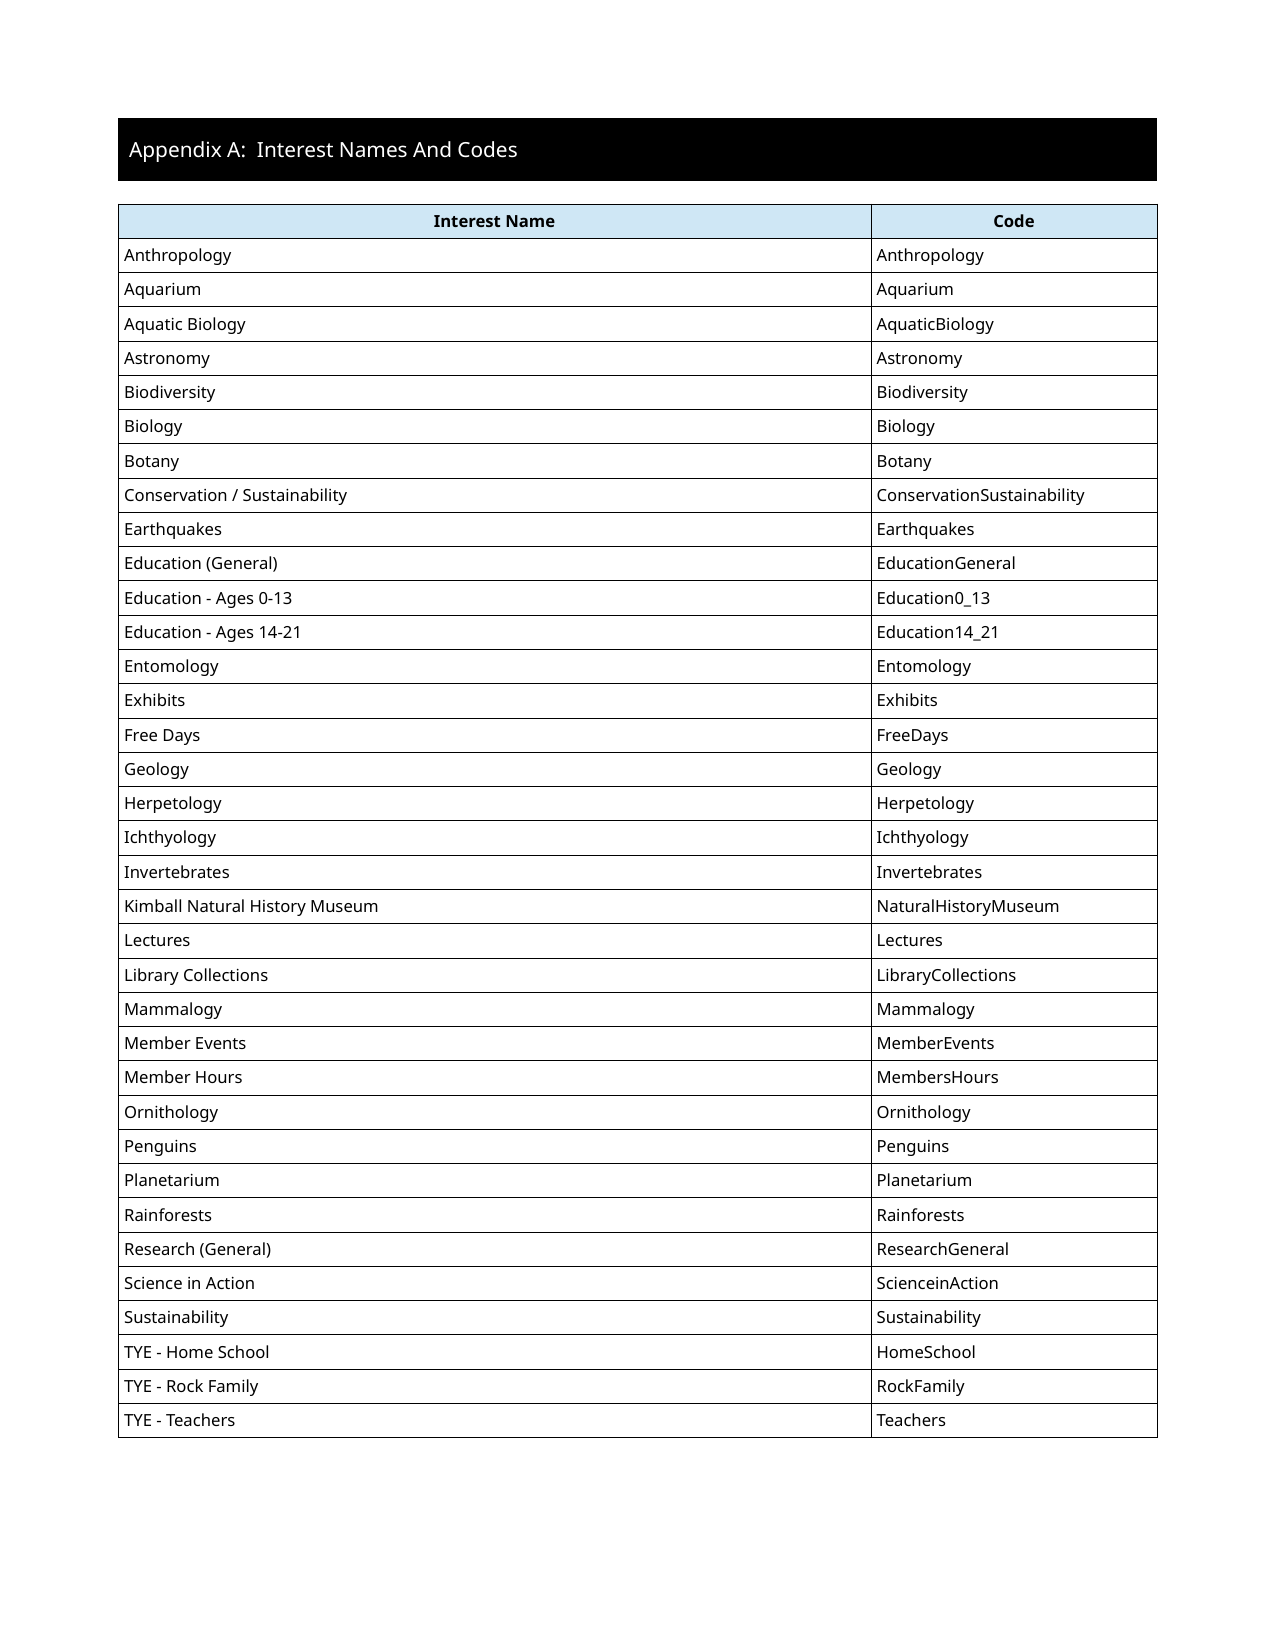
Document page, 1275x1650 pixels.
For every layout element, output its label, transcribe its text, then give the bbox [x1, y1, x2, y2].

table_cell Anthropology [872, 239, 1157, 272]
table_cell Biodiversity [119, 376, 871, 409]
table_cell Member Events [119, 1027, 871, 1060]
table_cell Member Hours [119, 1061, 871, 1094]
table_cell Earthquakes [119, 513, 871, 546]
table_cell Anthropology [119, 239, 871, 272]
table_cell Botany [119, 444, 871, 478]
table_cell NaturalHistoryMuseum [872, 890, 1157, 923]
table_cell Biology [872, 410, 1157, 443]
table_cell Astronomy [119, 342, 871, 375]
table_header Code [872, 205, 1157, 238]
table_cell Mammalogy [872, 993, 1157, 1026]
table_cell Ichthyology [872, 821, 1157, 854]
table_cell Education - Ages 0-13 [119, 581, 871, 615]
table_cell Penguins [119, 1130, 871, 1163]
table_cell ResearchGeneral [872, 1233, 1157, 1266]
table_cell Teachers [872, 1404, 1157, 1437]
table_cell Planetarium [872, 1164, 1157, 1197]
table_cell Astronomy [872, 342, 1157, 375]
table_cell Aquarium [872, 273, 1157, 306]
table_cell HomeSchool [872, 1335, 1157, 1369]
table_cell Lectures [872, 924, 1157, 957]
table_cell Conservation / Sustainability [119, 479, 871, 512]
table_cell Biodiversity [872, 376, 1157, 409]
table_cell ScienceinAction [872, 1267, 1157, 1300]
table_header Interest Name [119, 205, 871, 238]
table_cell FreeDays [872, 719, 1157, 752]
table_cell Ornithology [872, 1096, 1157, 1129]
table_cell Earthquakes [872, 513, 1157, 546]
table_cell Botany [872, 444, 1157, 478]
table_cell Biology [119, 410, 871, 443]
table_cell TYE - Rock Family [119, 1370, 871, 1403]
table_cell Education - Ages 14-21 [119, 616, 871, 649]
table_cell Kimball Natural History Museum [119, 890, 871, 923]
table_cell Library Collections [119, 959, 871, 992]
table_cell AquaticBiology [872, 307, 1157, 341]
table_cell Free Days [119, 719, 871, 752]
table_cell Entomology [119, 650, 871, 683]
table_cell Herpetology [119, 787, 871, 820]
table_cell Planetarium [119, 1164, 871, 1197]
table_cell LibraryCollections [872, 959, 1157, 992]
table_cell Herpetology [872, 787, 1157, 820]
table_cell Lectures [119, 924, 871, 957]
table_cell Exhibits [872, 684, 1157, 717]
table_cell Sustainability [872, 1301, 1157, 1334]
table_cell Ichthyology [119, 821, 871, 854]
table_cell Rainforests [119, 1198, 871, 1232]
table_cell Research (General) [119, 1233, 871, 1266]
table_cell Entomology [872, 650, 1157, 683]
table_cell Invertebrates [872, 856, 1157, 889]
table_cell Education14_21 [872, 616, 1157, 649]
table_cell Sustainability [119, 1301, 871, 1334]
table_cell TYE - Teachers [119, 1404, 871, 1437]
table_cell MembersHours [872, 1061, 1157, 1094]
table_cell TYE - Home School [119, 1335, 871, 1369]
table_cell ConservationSustainability [872, 479, 1157, 512]
table_cell Science in Action [119, 1267, 871, 1300]
table_cell RockFamily [872, 1370, 1157, 1403]
table_cell Education0_13 [872, 581, 1157, 615]
table_cell Penguins [872, 1130, 1157, 1163]
table_cell Education (General) [119, 547, 871, 580]
table_cell Ornithology [119, 1096, 871, 1129]
table_cell Geology [119, 753, 871, 786]
table_cell Geology [872, 753, 1157, 786]
table_cell Rainforests [872, 1198, 1157, 1232]
table_cell Exhibits [119, 684, 871, 717]
table_cell Invertebrates [119, 856, 871, 889]
table_cell Mammalogy [119, 993, 871, 1026]
text Appendix A: Interest Names And Codes [118, 135, 1157, 164]
table_cell Aquatic Biology [119, 307, 871, 341]
table_cell EducationGeneral [872, 547, 1157, 580]
table_cell MemberEvents [872, 1027, 1157, 1060]
table_cell Aquarium [119, 273, 871, 306]
